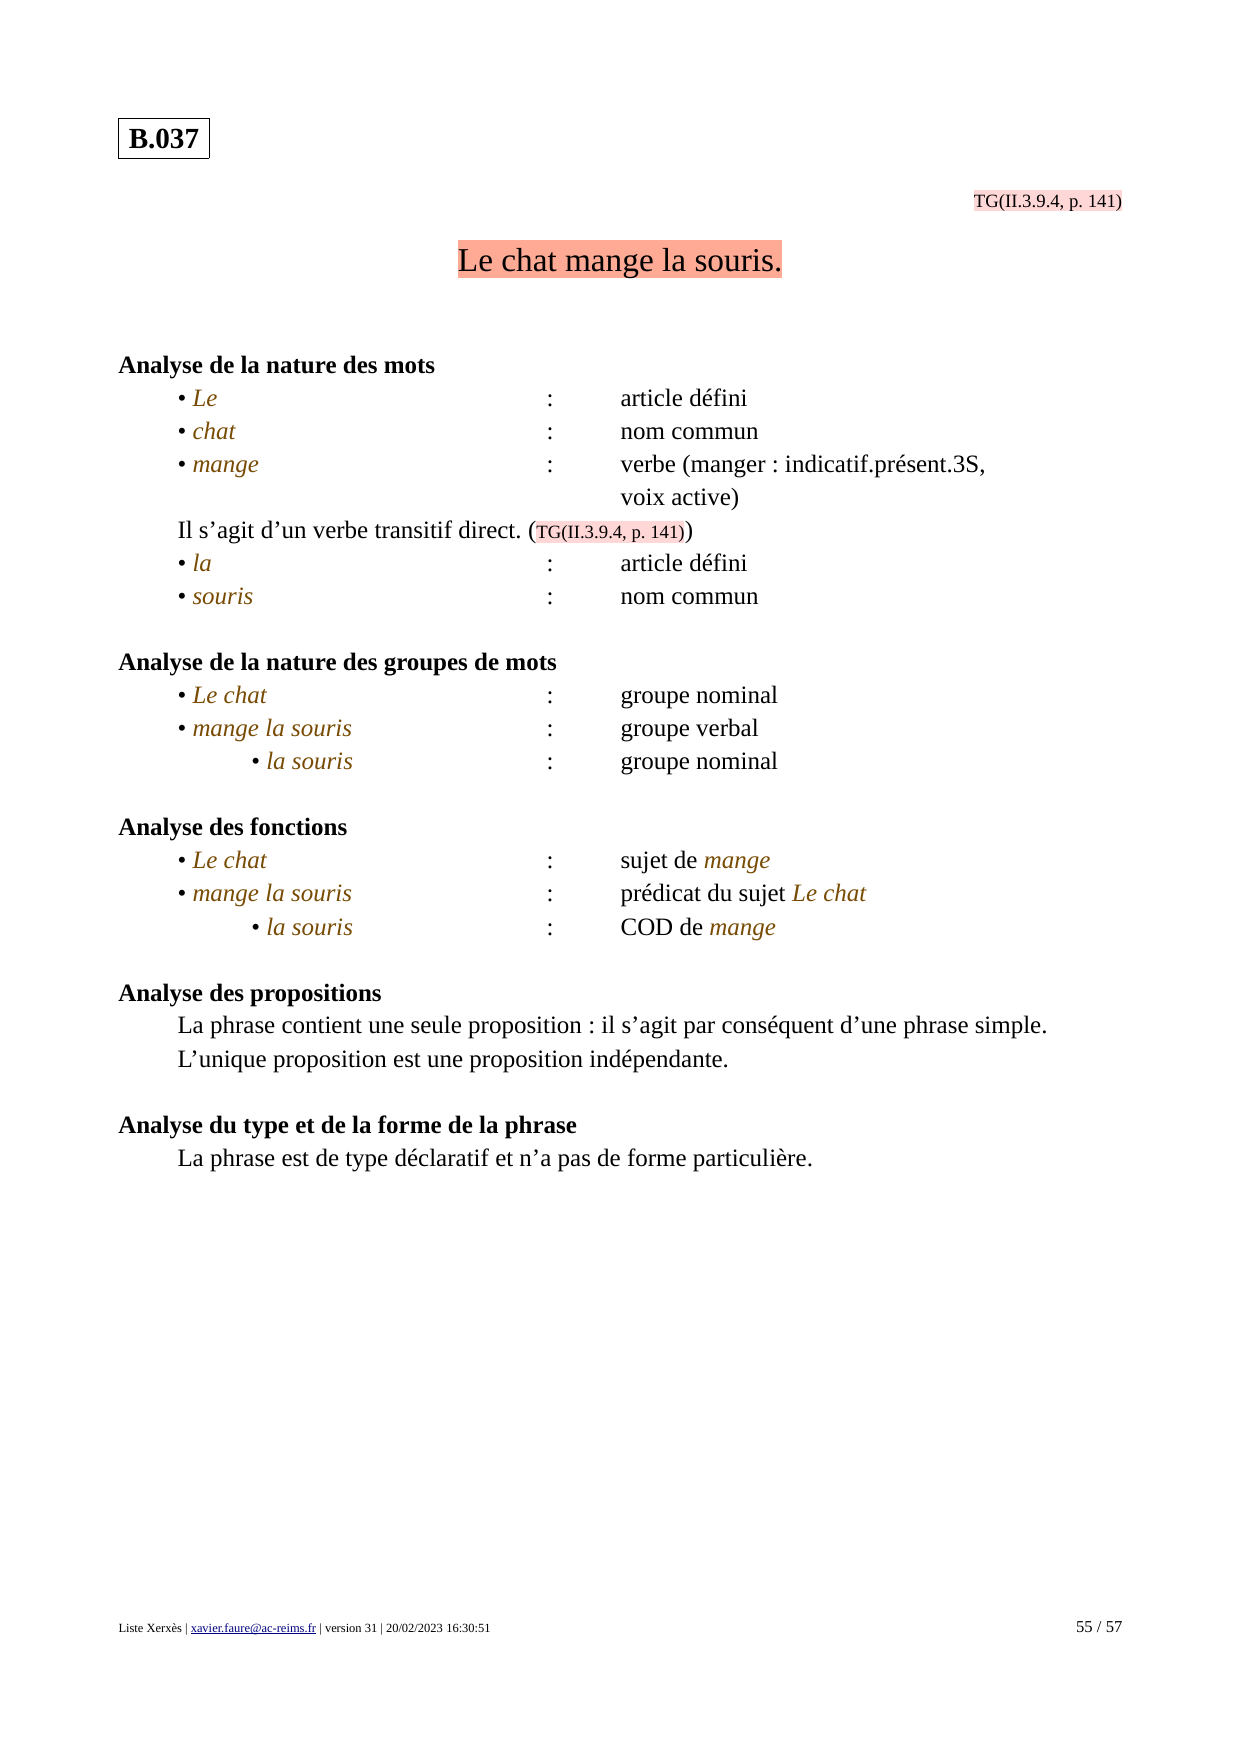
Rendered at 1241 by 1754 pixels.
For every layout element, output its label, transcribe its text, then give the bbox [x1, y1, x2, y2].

text • Le chat : groupe nominal [177, 680, 1122, 709]
text L’unique proposition est une proposition indépendante. [177, 1044, 1122, 1072]
text La phrase est de type déclaratif et n’a pas de forme particulière. [177, 1143, 1122, 1171]
text Analyse de la nature des groupes de mots [118, 647, 1122, 676]
text • la souris : COD de mange [177, 912, 1122, 940]
text Le chat mange la souris. [118, 240, 458, 278]
text [210, 118, 1122, 158]
text Il s’agit d’un verbe transitif direct. (TG(II.3.9.4, p. 141)) [177, 515, 1122, 544]
text • Le chat : sujet de mange [177, 846, 1122, 874]
text voix active) [177, 482, 1122, 511]
text B.037 [119, 119, 209, 158]
text • la : article défini [177, 548, 1122, 577]
text • souris : nom commun [177, 581, 1122, 610]
text • Le : article défini [177, 383, 1122, 412]
text TG(II.3.9.4, p. 141) [118, 189, 1122, 211]
text Analyse du type et de la forme de la phrase [118, 1110, 1122, 1138]
text • mange la souris : prédicat du sujet Le chat [177, 878, 1122, 907]
text La phrase contient une seule proposition : il s’agit par conséquent d’une phrase simple. [177, 1011, 1122, 1039]
text Analyse des fonctions [118, 812, 1122, 841]
text Analyse des propositions [118, 978, 1122, 1006]
text • la souris : groupe nominal [177, 746, 1122, 775]
text Analyse de la nature des mots [118, 350, 1122, 379]
text • mange : verbe (manger : indicatif.présent.3S, [177, 449, 1122, 478]
text • chat : nom commun [177, 416, 1122, 445]
text • mange la souris : groupe verbal [177, 713, 1122, 742]
text Le chat mange la souris. [782, 240, 1122, 278]
